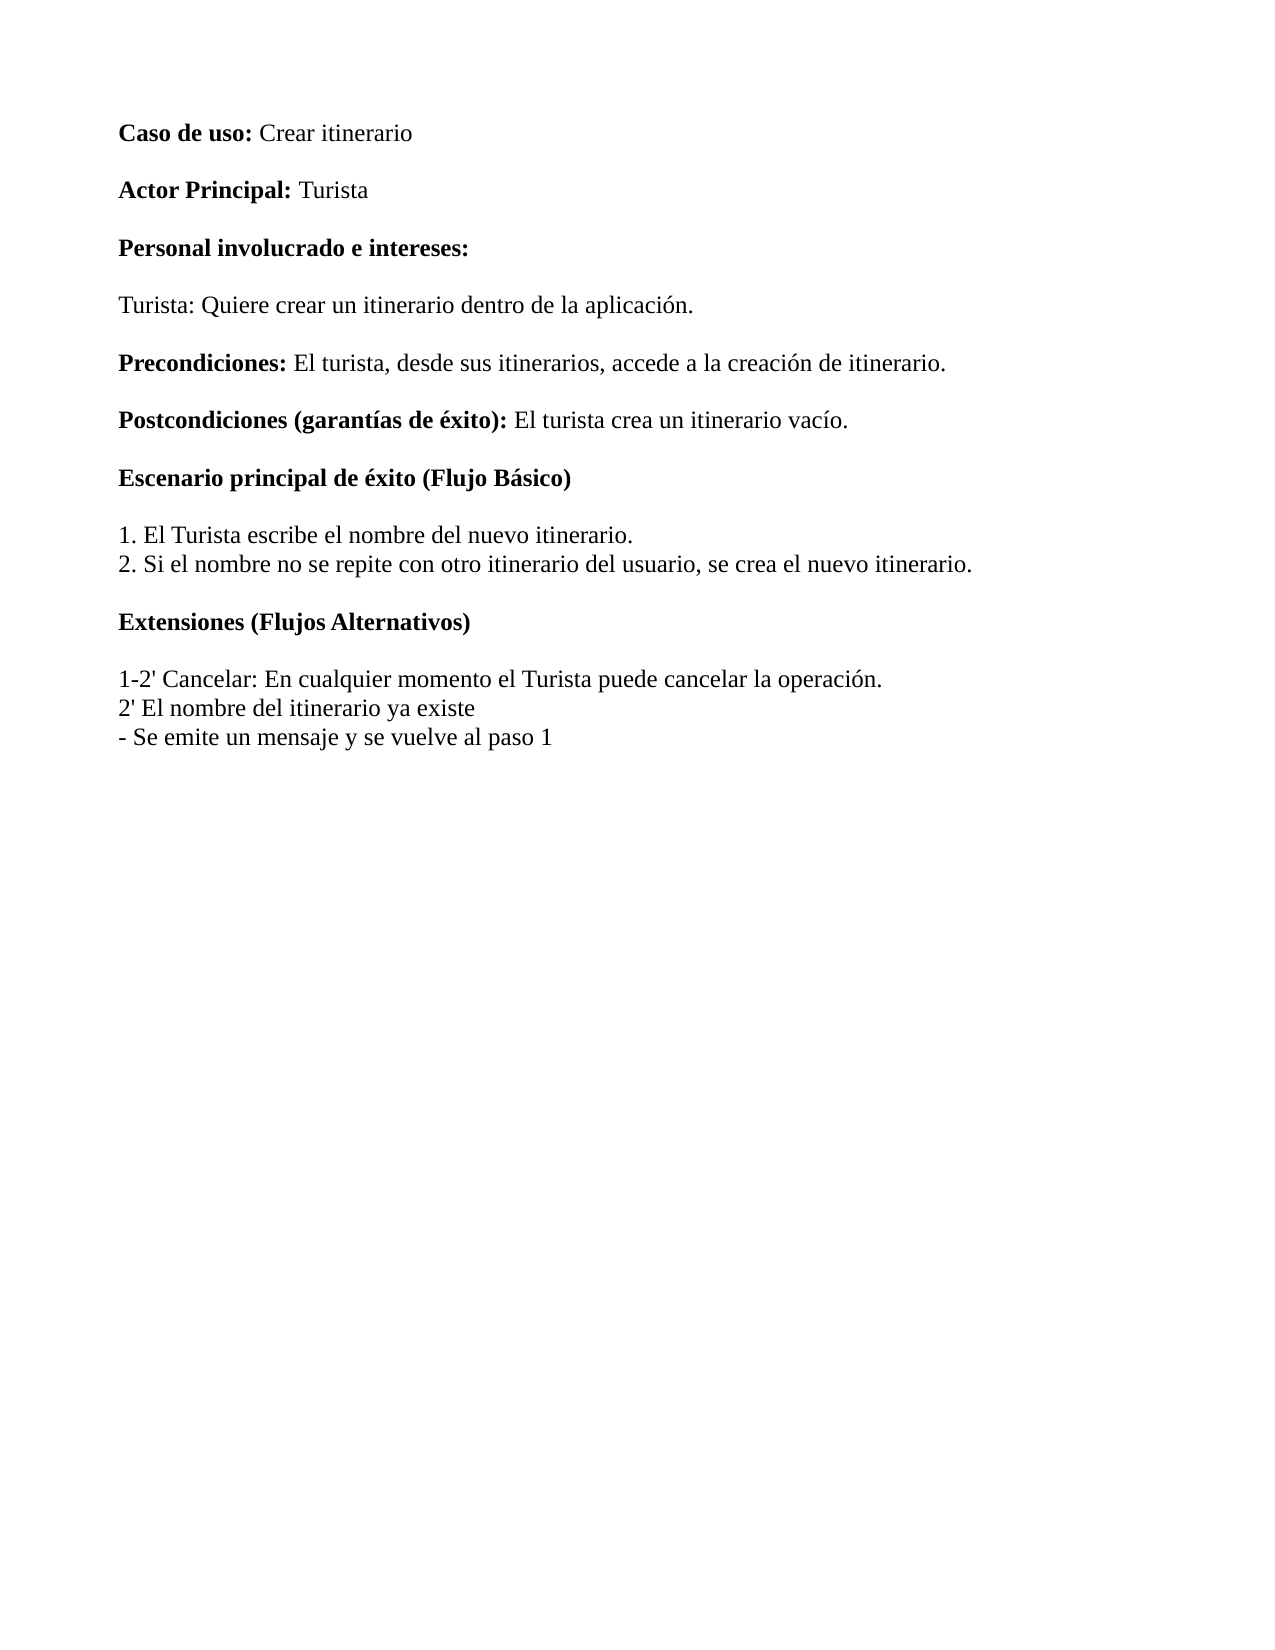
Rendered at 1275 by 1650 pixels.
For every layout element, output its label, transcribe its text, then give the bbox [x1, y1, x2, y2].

text Turista: Quiere crear un itinerario dentro de la aplicación. [118, 291, 1157, 319]
text 1. El Turista escribe el nombre del nuevo itinerario. [118, 521, 1157, 549]
text Postcondiciones (garantías de éxito): El turista crea un itinerario vacío. [118, 406, 1157, 434]
text Actor Principal: Turista [118, 176, 1157, 204]
text - Se emite un mensaje y se vuelve al paso 1 [118, 722, 1157, 751]
text 1-2' Cancelar: En cualquier momento el Turista puede cancelar la operación. [118, 664, 1157, 693]
text Personal involucrado e intereses: [118, 233, 1157, 262]
text Precondiciones: El turista, desde sus itinerarios, accede a la creación de itinerario. [118, 348, 1157, 377]
text 2' El nombre del itinerario ya existe [118, 693, 1157, 722]
text Extensiones (Flujos Alternativos) [118, 607, 1157, 636]
text Caso de uso: Crear itinerario [118, 118, 1157, 147]
text 2. Si el nombre no se repite con otro itinerario del usuario, se crea el nuevo itinerario. [118, 549, 1157, 578]
text Escenario principal de éxito (Flujo Básico) [118, 463, 1157, 492]
